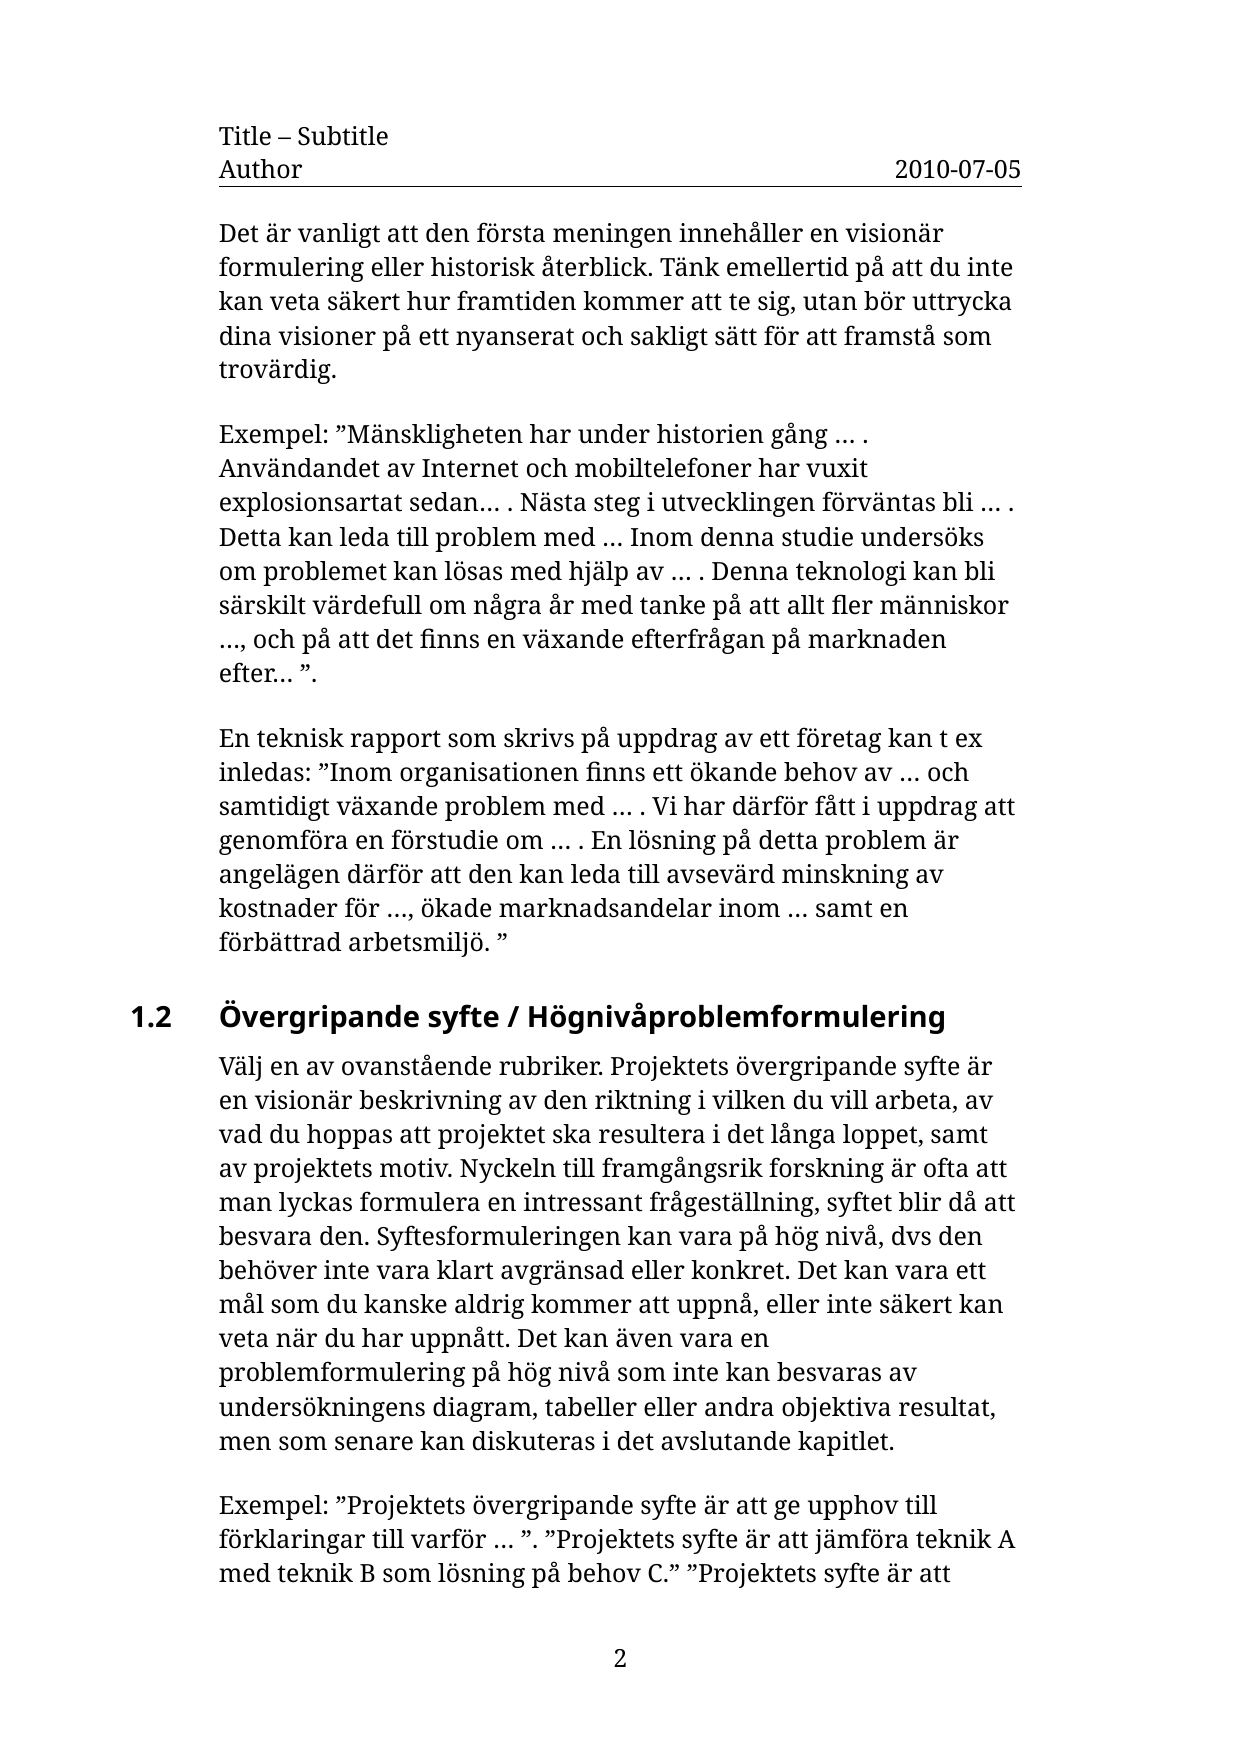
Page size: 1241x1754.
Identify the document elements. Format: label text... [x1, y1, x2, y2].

text Välj en av ovanstående rubriker. Projektets övergripande syfte är en visionär beskrivning av den riktning i vilken du vill arbeta, av vad du hoppas att projektet ska resultera i det långa loppet, samt av projektets motiv. Nyckeln till framgångsrik forskning är ofta att man lyckas formulera en intressant frågeställning, syftet blir då att besvara den. Syftesformuleringen kan vara på hög nivå, dvs den behöver inte vara klart avgränsad eller konkret. Det kan vara ett mål som du kanske aldrig kommer att uppnå, eller inte säkert kan veta när du har uppnått. Det kan även vara en problemformulering på hög nivå som inte kan besvaras av undersökningens diagram, tabeller eller andra objektiva resultat, men som senare kan diskuteras i det avslutande kapitlet. [218, 1048, 1022, 1457]
text Exempel: ”Mänskligheten har under historien gång … . Användandet av Internet och mobiltelefoner har vuxit explosionsartat sedan… . Nästa steg i utvecklingen förväntas bli … . Detta kan leda till problem med … Inom denna studie undersöks om problemet kan lösas med hjälp av … . Denna teknologi kan bli särskilt värdefull om några år med tanke på att allt fler människor …, och på att det finns en växande efterfrågan på marknaden efter… ”. [218, 417, 1022, 689]
text Det är vanligt att den första meningen innehåller en visionär formulering eller historisk återblick. Tänk emellertid på att du inte kan veta säkert hur framtiden kommer att te sig, utan bör uttrycka dina visioner på ett nyanserat och sakligt sätt för att framstå som trovärdig. [218, 216, 1022, 386]
text En teknisk rapport som skrivs på uppdrag av ett företag kan t ex inledas: ”Inom organisationen finns ett ökande behov av … och samtidigt växande problem med … . Vi har därför fått i uppdrag att genomföra en förstudie om … . En lösning på detta problem är angelägen därför att den kan leda till avsevärd minskning av kostnader för …, ökade marknadsandelar inom … samt en förbättrad arbetsmiljö. ” [218, 720, 1022, 959]
subtitle Övergripande syfte / Högnivåproblemformulering [130, 996, 1022, 1036]
text Exempel: ”Projektets övergripande syfte är att ge upphov till förklaringar till varför … ”. ”Projektets syfte är att jämföra teknik A med teknik B som lösning på behov C.” ”Projektets syfte är att [218, 1488, 1022, 1590]
